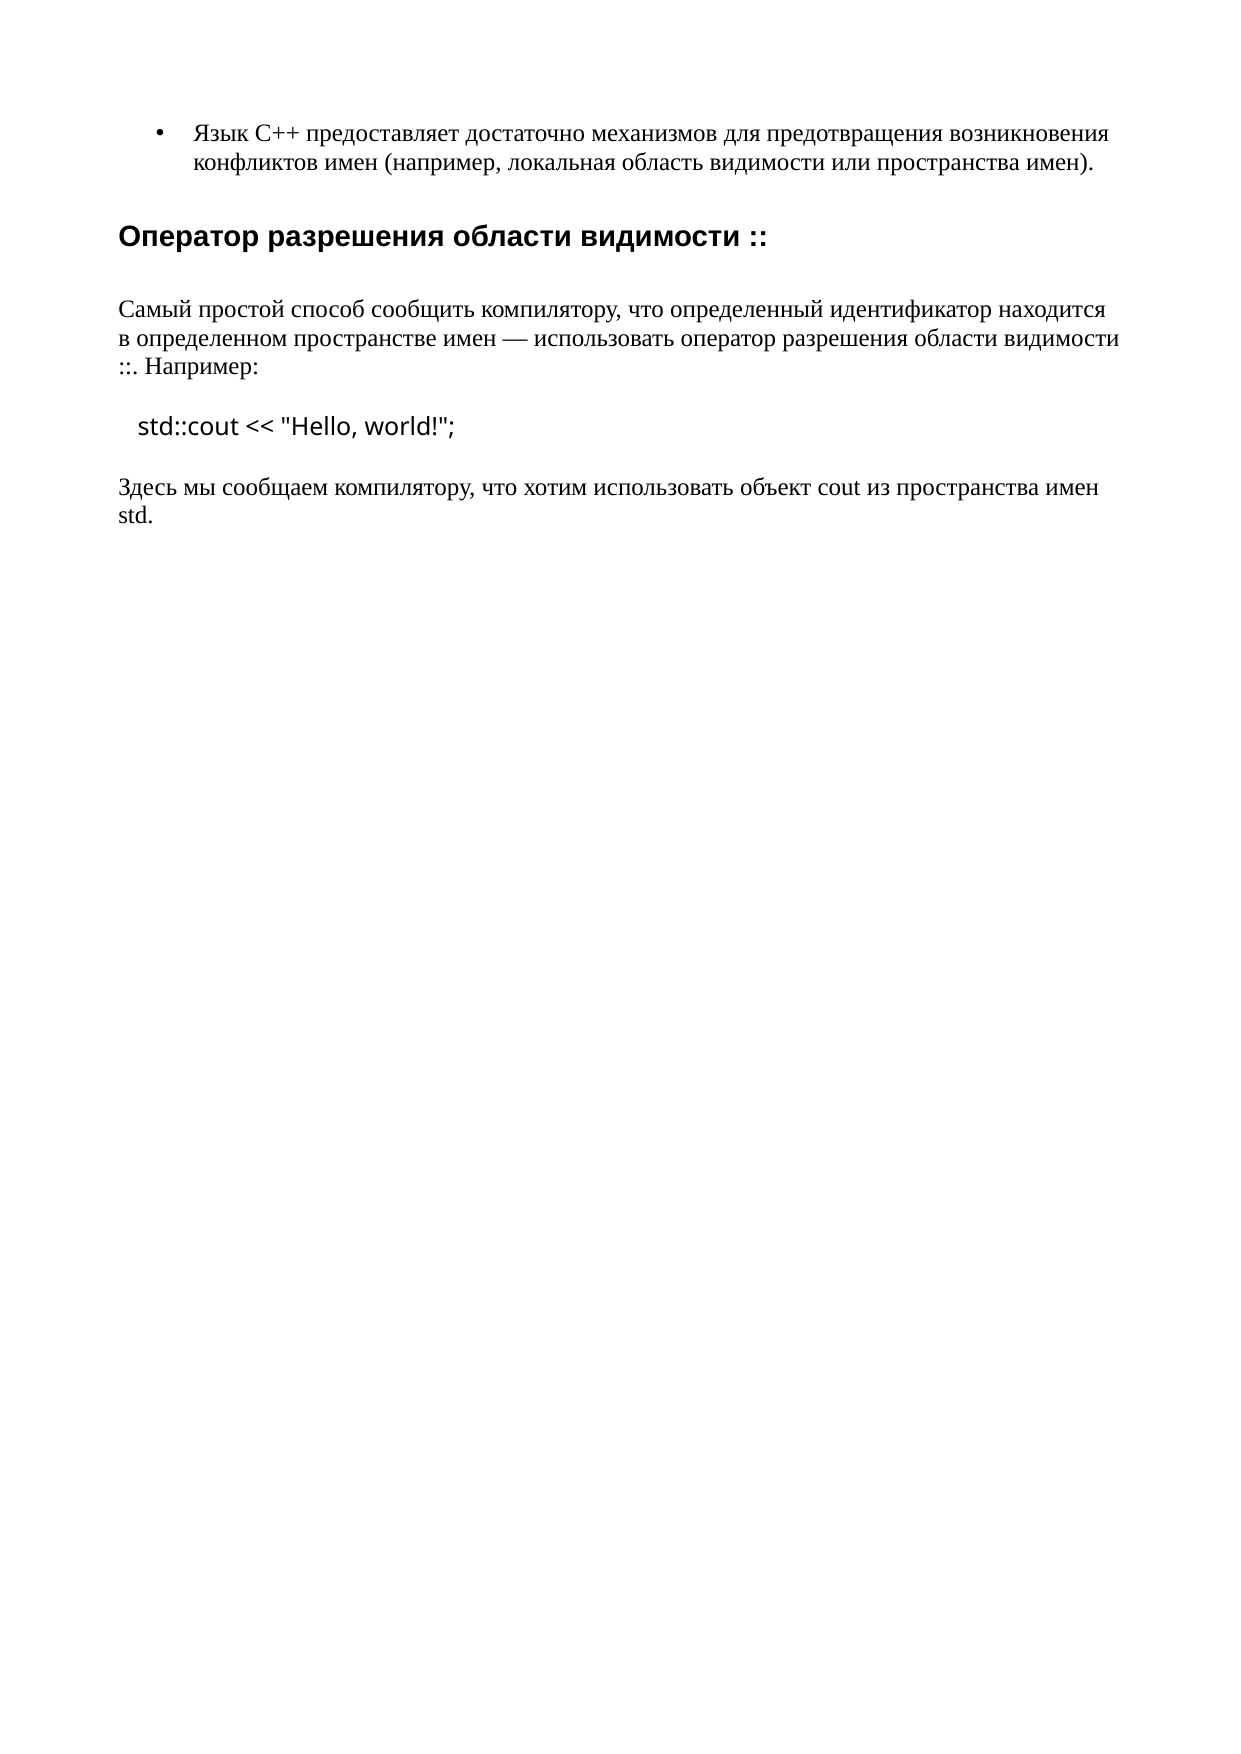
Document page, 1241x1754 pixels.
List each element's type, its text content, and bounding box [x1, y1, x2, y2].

list Язык C++ предоставляет достаточно механизмов для предотвращения возникновения конфликтов имен (например, локальная область видимости или пространства имен). [156, 118, 1122, 176]
text std::cout << "Hello, world!"; [118, 409, 1122, 443]
subtitle Оператор разрешения области видимости :: [118, 219, 1122, 253]
text Здесь мы сообщаем компилятору, что хотим использовать объект cout из пространства имен std. [118, 472, 1122, 529]
text Самый простой способ сообщить компилятору, что определенный идентификатор находится в определенном пространстве имен — использовать оператор разрешения области видимости ::. Например: [118, 294, 1122, 380]
